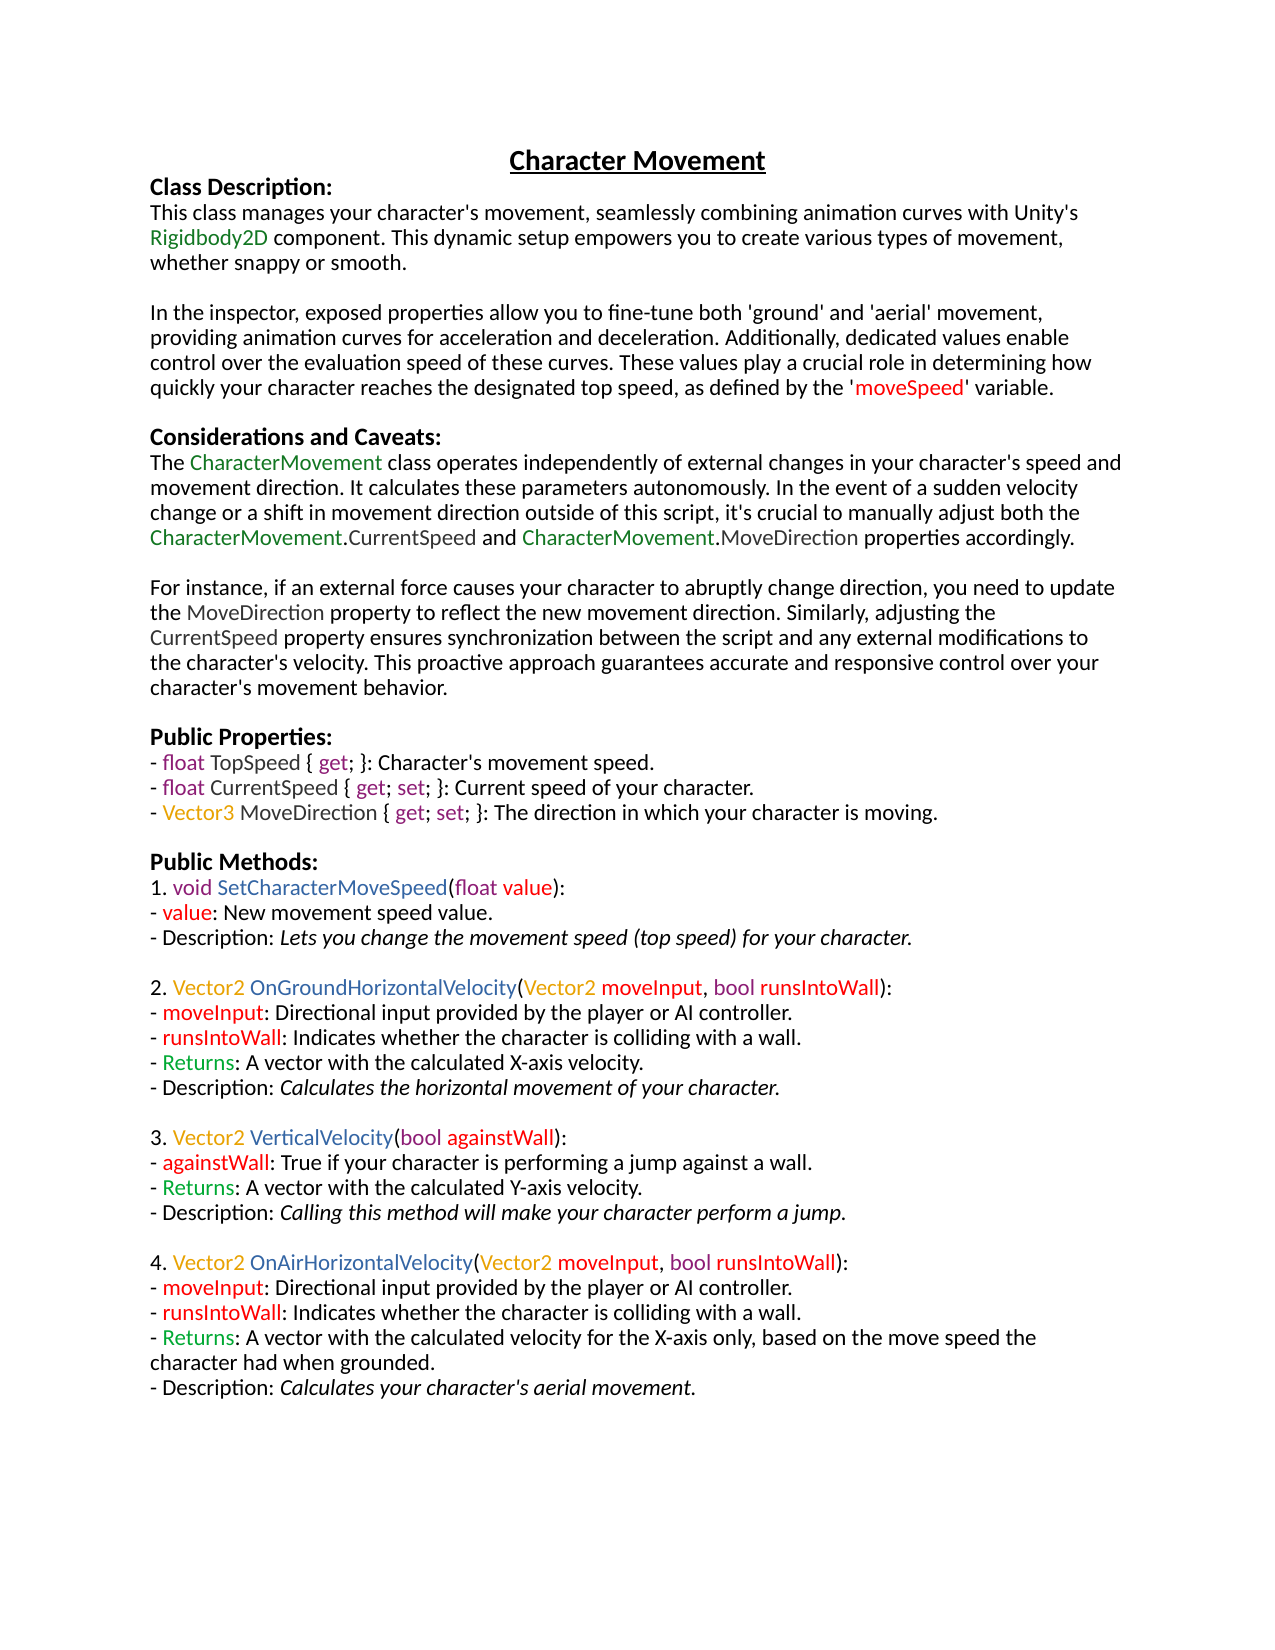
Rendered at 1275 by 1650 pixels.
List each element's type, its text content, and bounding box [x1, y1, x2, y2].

text - float CurrentSpeed { get; set; }: Current speed of your character. [150, 775, 1125, 800]
text Class Description: [150, 175, 1125, 200]
text In the inspector, exposed properties allow you to fine-tune both 'ground' and 'aerial' movement, providing animation curves for acceleration and deceleration. Additionally, dedicated values enable control over the evaluation speed of these curves. These values play a crucial role in determining how quickly your character reaches the designated top speed, as defined by the 'moveSpeed' variable. [150, 300, 1125, 400]
text - Returns: A vector with the calculated X-axis velocity. [150, 1050, 1125, 1075]
text - moveInput: Directional input provided by the player or AI controller. [150, 1000, 1125, 1025]
text - Description: Calculates your character's aerial movement. [150, 1375, 1125, 1400]
text - runsIntoWall: Indicates whether the character is colliding with a wall. [150, 1025, 1125, 1050]
text This class manages your character's movement, seamlessly combining animation curves with Unity's Rigidbody2D component. This dynamic setup empowers you to create various types of movement, whether snappy or smooth. [150, 200, 1125, 275]
text - Returns: A vector with the calculated Y-axis velocity. [150, 1175, 1125, 1200]
text 3. Vector2 VerticalVelocity(bool againstWall): [150, 1125, 1125, 1150]
text - moveInput: Directional input provided by the player or AI controller. [150, 1275, 1125, 1300]
text - runsIntoWall: Indicates whether the character is colliding with a wall. [150, 1300, 1125, 1325]
text - Description: Lets you change the movement speed (top speed) for your character. [150, 925, 1125, 950]
text Character Movement [150, 150, 1125, 175]
text - againstWall: True if your character is performing a jump against a wall. [150, 1150, 1125, 1175]
text 1. void SetCharacterMoveSpeed(float value): [150, 875, 1125, 900]
text 4. Vector2 OnAirHorizontalVelocity(Vector2 moveInput, bool runsIntoWall): [150, 1250, 1125, 1275]
text - Description: Calculates the horizontal movement of your character. [150, 1075, 1125, 1100]
text Public Methods: [150, 850, 1125, 875]
text - Description: Calling this method will make your character perform a jump. [150, 1200, 1125, 1225]
text - float TopSpeed { get; }: Character's movement speed. [150, 750, 1125, 775]
text - Returns: A vector with the calculated velocity for the X-axis only, based on the move speed the character had when grounded. [150, 1325, 1125, 1375]
text - Vector3 MoveDirection { get; set; }: The direction in which your character is moving. [150, 800, 1125, 825]
text 2. Vector2 OnGroundHorizontalVelocity(Vector2 moveInput, bool runsIntoWall): [150, 975, 1125, 1000]
text - value: New movement speed value. [150, 900, 1125, 925]
text Considerations and Caveats: [150, 425, 1125, 450]
text The CharacterMovement class operates independently of external changes in your character's speed and movement direction. It calculates these parameters autonomously. In the event of a sudden velocity change or a shift in movement direction outside of this script, it's crucial to manually adjust both the CharacterMovement.CurrentSpeed and CharacterMovement.MoveDirection properties accordingly. [150, 450, 1125, 550]
text For instance, if an external force causes your character to abruptly change direction, you need to update the MoveDirection property to reflect the new movement direction. Similarly, adjusting the CurrentSpeed property ensures synchronization between the script and any external modifications to the character's velocity. This proactive approach guarantees accurate and responsive control over your character's movement behavior. [150, 575, 1125, 700]
text Public Properties: [150, 725, 1125, 750]
